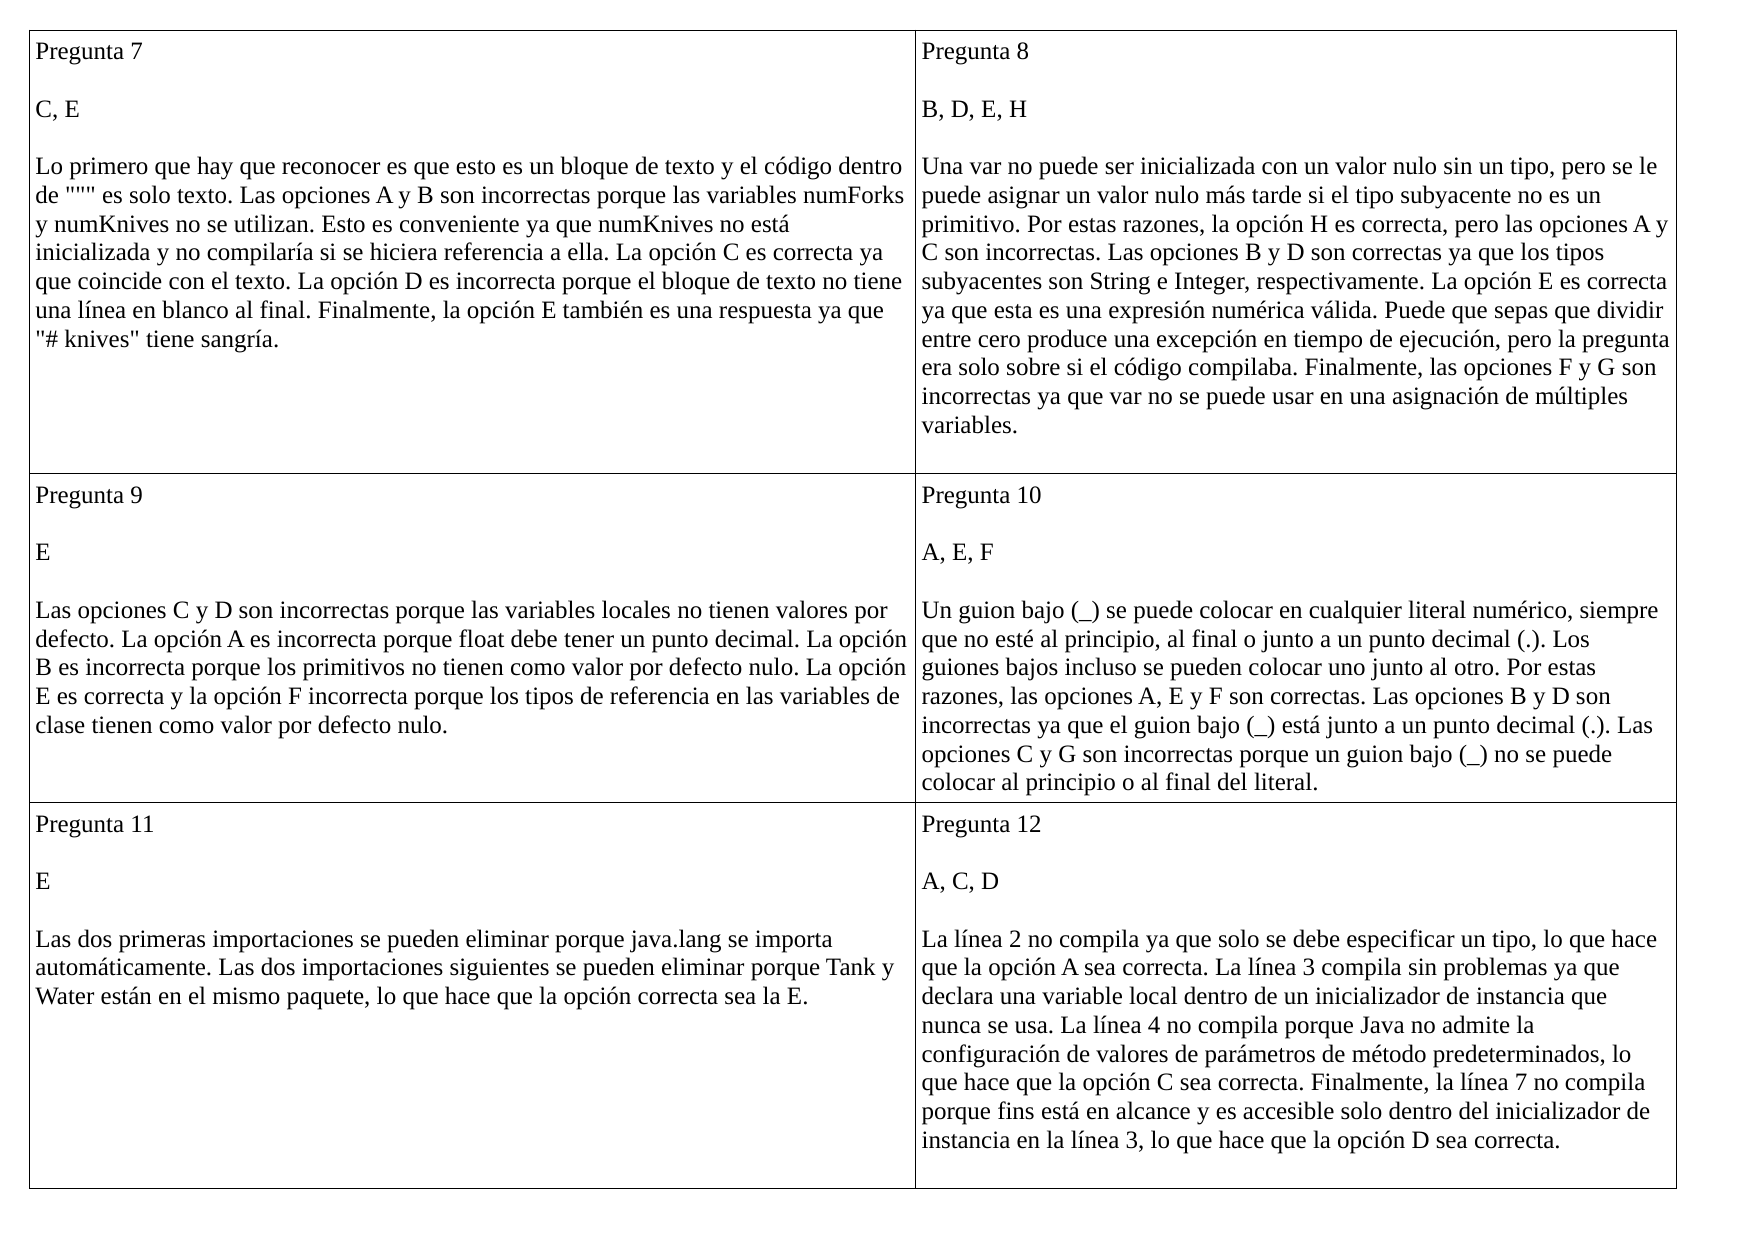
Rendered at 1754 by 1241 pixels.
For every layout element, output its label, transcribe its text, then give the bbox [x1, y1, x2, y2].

table_cell Pregunta 9 E Las opciones C y D son incorrectas porque las variables locales no tienen valores por defecto. La opción A es incorrecta porque float debe tener un punto decimal. La opción B es incorrecta porque los primitivos no tienen como valor por defecto nulo. La opción E es correcta y la opción F incorrecta porque los tipos de referencia en las variables de clase tienen como valor por defecto nulo. [30, 474, 915, 802]
table_cell Pregunta 11 E Las dos primeras importaciones se pueden eliminar porque java.lang se importa automáticamente. Las dos importaciones siguientes se pueden eliminar porque Tank y Water están en el mismo paquete, lo que hace que la opción correcta sea la E. [30, 803, 915, 1188]
table_cell Pregunta 12 A, C, D La línea 2 no compila ya que solo se debe especificar un tipo, lo que hace que la opción A sea correcta. La línea 3 compila sin problemas ya que declara una variable local dentro de un inicializador de instancia que nunca se usa. La línea 4 no compila porque Java no admite la configuración de valores de parámetros de método predeterminados, lo que hace que la opción C sea correcta. Finalmente, la línea 7 no compila porque fins está en alcance y es accesible solo dentro del inicializador de instancia en la línea 3, lo que hace que la opción D sea correcta. [916, 803, 1676, 1188]
table_cell Pregunta 7 C, E Lo primero que hay que reconocer es que esto es un bloque de texto y el código dentro de """ es solo texto. Las opciones A y B son incorrectas porque las variables numForks y numKnives no se utilizan. Esto es conveniente ya que numKnives no está inicializada y no compilaría si se hiciera referencia a ella. La opción C es correcta ya que coincide con el texto. La opción D es incorrecta porque el bloque de texto no tiene una línea en blanco al final. Finalmente, la opción E también es una respuesta ya que "# knives" tiene sangría. [30, 31, 915, 473]
table_cell Pregunta 8 B, D, E, H Una var no puede ser inicializada con un valor nulo sin un tipo, pero se le puede asignar un valor nulo más tarde si el tipo subyacente no es un primitivo. Por estas razones, la opción H es correcta, pero las opciones A y C son incorrectas. Las opciones B y D son correctas ya que los tipos subyacentes son String e Integer, respectivamente. La opción E es correcta ya que esta es una expresión numérica válida. Puede que sepas que dividir entre cero produce una excepción en tiempo de ejecución, pero la pregunta era solo sobre si el código compilaba. Finalmente, las opciones F y G son incorrectas ya que var no se puede usar en una asignación de múltiples variables. [916, 31, 1676, 473]
table_cell Pregunta 10 A, E, F Un guion bajo (_) se puede colocar en cualquier literal numérico, siempre que no esté al principio, al final o junto a un punto decimal (.). Los guiones bajos incluso se pueden colocar uno junto al otro. Por estas razones, las opciones A, E y F son correctas. Las opciones B y D son incorrectas ya que el guion bajo (_) está junto a un punto decimal (.). Las opciones C y G son incorrectas porque un guion bajo (_) no se puede colocar al principio o al final del literal. [916, 474, 1676, 802]
